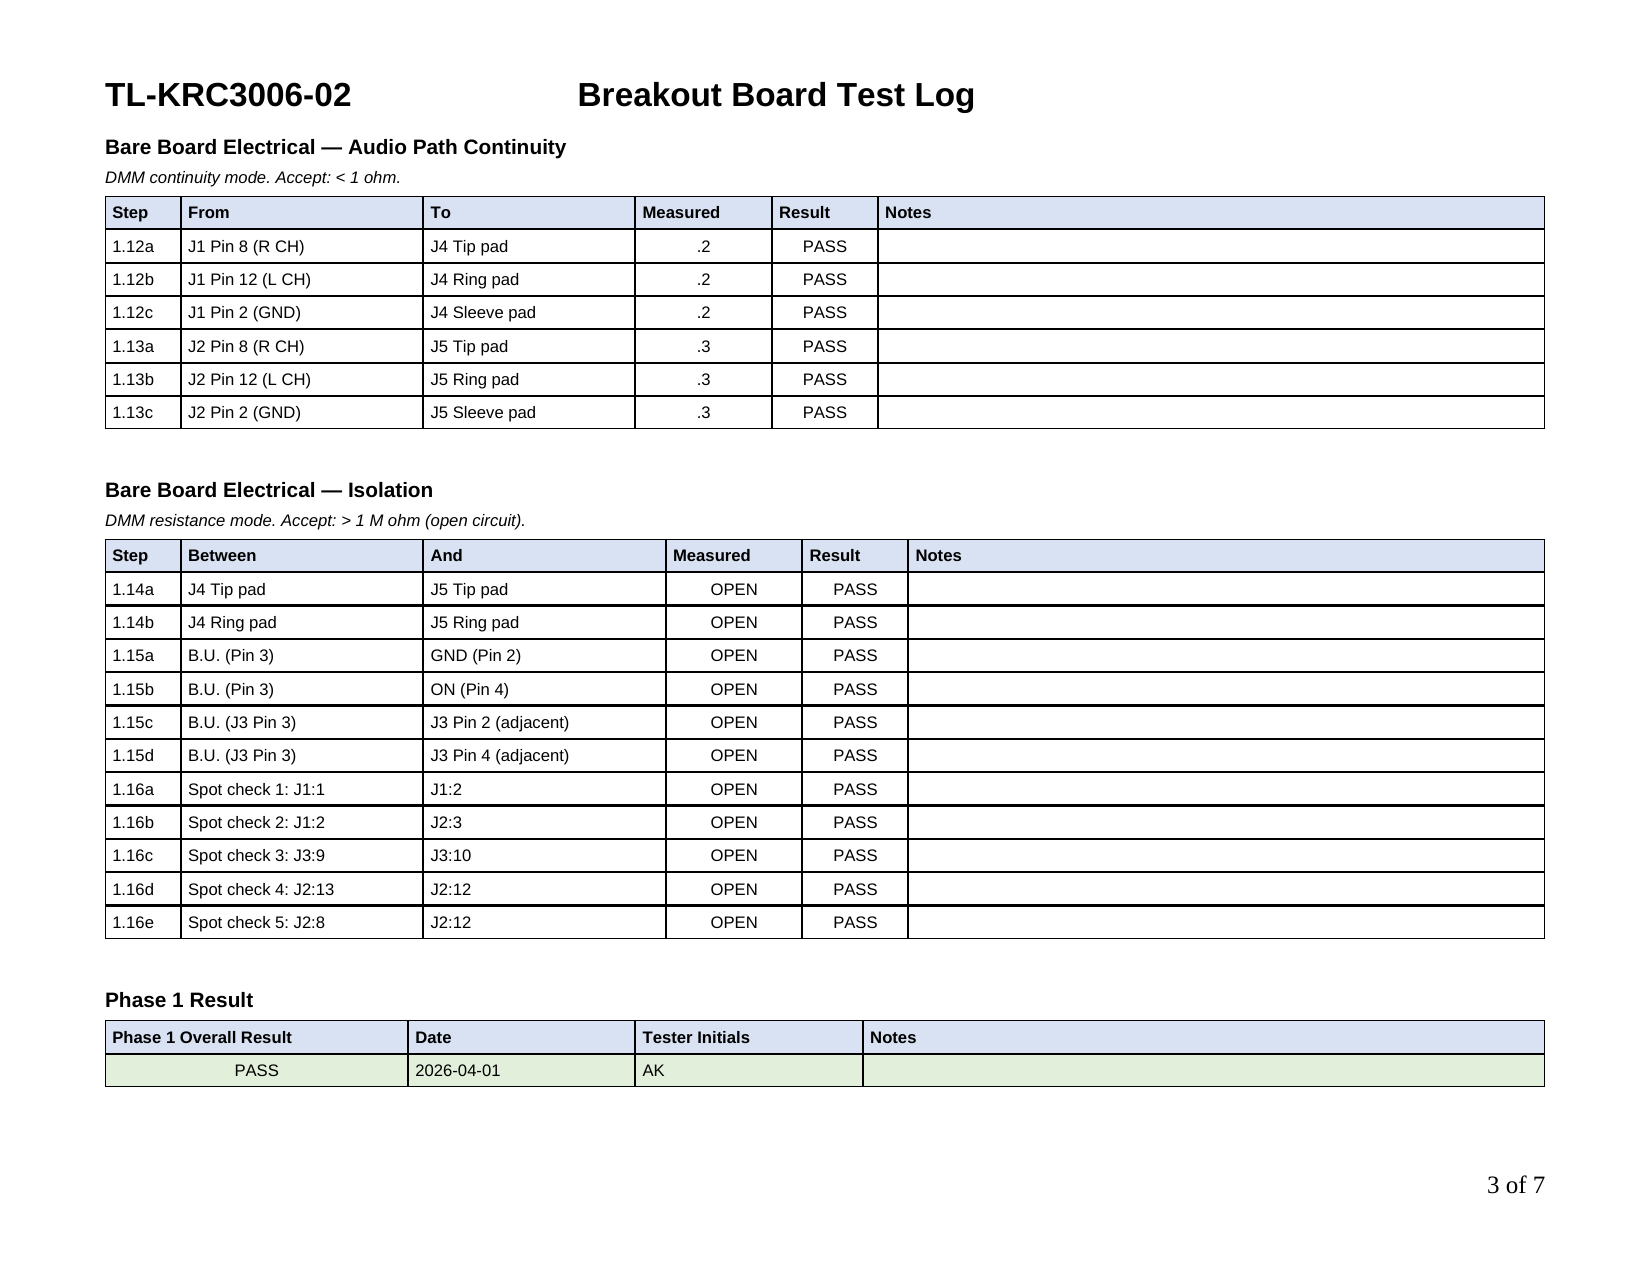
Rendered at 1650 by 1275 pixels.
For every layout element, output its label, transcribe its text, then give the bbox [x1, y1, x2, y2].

table_cell [879, 230, 1544, 262]
table_cell PASS [803, 607, 907, 638]
table_cell OPEN [667, 907, 801, 938]
table_cell PASS [803, 640, 907, 671]
table_cell J3 Pin 4 (adjacent) [424, 740, 665, 771]
table_header Notes [909, 540, 1544, 571]
table_cell 1.13a [106, 330, 180, 362]
table_header Notes [864, 1021, 1544, 1053]
table_cell OPEN [667, 673, 801, 704]
table_cell PASS [803, 740, 907, 771]
table_cell J1 Pin 8 (R CH) [182, 230, 422, 262]
table_cell OPEN [667, 740, 801, 771]
table_cell [909, 807, 1544, 838]
table_cell OPEN [667, 640, 801, 671]
table_cell PASS [803, 873, 907, 904]
table_cell OPEN [667, 873, 801, 904]
table_cell 1.16a [106, 773, 180, 804]
table_cell 1.16d [106, 873, 180, 904]
table_cell J2 Pin 2 (GND) [182, 397, 422, 428]
table_cell J2:12 [424, 907, 665, 938]
table_cell OPEN [667, 807, 801, 838]
table_cell .2 [636, 230, 771, 262]
table_cell PASS [803, 707, 907, 738]
text Bare Board Electrical — Isolation [105, 478, 1545, 502]
table_cell Spot check 3: J3:9 [182, 840, 422, 871]
table_cell [909, 773, 1544, 804]
table_cell [909, 873, 1544, 904]
table_header Measured [667, 540, 801, 571]
table_cell B.U. (J3 Pin 3) [182, 740, 422, 771]
table_cell 1.14b [106, 607, 180, 638]
table_cell PASS [803, 773, 907, 804]
table_cell J2:12 [424, 873, 665, 904]
table_cell J2 Pin 12 (L CH) [182, 364, 422, 395]
text Phase 1 Result [105, 987, 1545, 1011]
table_cell PASS [773, 230, 877, 262]
table_cell J4 Sleeve pad [424, 297, 634, 328]
table_cell B.U. (J3 Pin 3) [182, 707, 422, 738]
table_cell PASS [773, 297, 877, 328]
table_cell 1.12a [106, 230, 180, 262]
table_cell [909, 707, 1544, 738]
table_cell PASS [106, 1055, 407, 1086]
table_cell PASS [773, 264, 877, 295]
table_cell .3 [636, 397, 771, 428]
table_cell J5 Ring pad [424, 607, 665, 638]
table_cell 1.16e [106, 907, 180, 938]
table_cell J4 Ring pad [182, 607, 422, 638]
table_cell J3:10 [424, 840, 665, 871]
table_cell OPEN [667, 840, 801, 871]
table_cell [909, 573, 1544, 604]
table_cell PASS [803, 673, 907, 704]
table_cell J1 Pin 2 (GND) [182, 297, 422, 328]
table_cell 1.15d [106, 740, 180, 771]
table_cell .2 [636, 297, 771, 328]
table_cell PASS [773, 397, 877, 428]
table_cell J4 Tip pad [424, 230, 634, 262]
table_cell [909, 607, 1544, 638]
table_cell OPEN [667, 573, 801, 604]
table_cell J4 Ring pad [424, 264, 634, 295]
table_cell [879, 297, 1544, 328]
table_cell 1.15c [106, 707, 180, 738]
table_cell .3 [636, 364, 771, 395]
table_header Tester Initials [636, 1021, 862, 1053]
table_cell [909, 673, 1544, 704]
text Bare Board Electrical — Audio Path Continuity [105, 135, 1545, 159]
table_cell 1.14a [106, 573, 180, 604]
table_cell [909, 907, 1544, 938]
table_cell Spot check 1: J1:1 [182, 773, 422, 804]
table_header Step [106, 197, 180, 228]
table_cell ON (Pin 4) [424, 673, 665, 704]
table_cell 1.13c [106, 397, 180, 428]
table_cell J5 Tip pad [424, 330, 634, 362]
table_cell [909, 640, 1544, 671]
table_cell 1.12c [106, 297, 180, 328]
table_cell .2 [636, 264, 771, 295]
table_cell PASS [773, 364, 877, 395]
table_header To [424, 197, 634, 228]
table_cell OPEN [667, 773, 801, 804]
table_cell [879, 264, 1544, 295]
table_header Measured [636, 197, 771, 228]
table_cell 1.16b [106, 807, 180, 838]
table_cell [879, 364, 1544, 395]
table_header Result [803, 540, 907, 571]
table_cell 1.15b [106, 673, 180, 704]
table_cell Spot check 2: J1:2 [182, 807, 422, 838]
table_cell PASS [803, 907, 907, 938]
table_cell [909, 740, 1544, 771]
table_cell J1 Pin 12 (L CH) [182, 264, 422, 295]
table_header Step [106, 540, 180, 571]
table_cell J1:2 [424, 773, 665, 804]
table_cell OPEN [667, 707, 801, 738]
table_cell [909, 840, 1544, 871]
table_cell GND (Pin 2) [424, 640, 665, 671]
table_cell 1.16c [106, 840, 180, 871]
text DMM continuity mode. Accept: < 1 ohm. [105, 168, 1545, 187]
table_cell J5 Ring pad [424, 364, 634, 395]
table_cell PASS [803, 807, 907, 838]
table_header Notes [879, 197, 1544, 228]
table_cell J2:3 [424, 807, 665, 838]
table_cell B.U. (Pin 3) [182, 673, 422, 704]
table_cell PASS [773, 330, 877, 362]
table_header Date [409, 1021, 634, 1053]
table_header Between [182, 540, 422, 571]
table_cell AK [636, 1055, 862, 1086]
table_cell [879, 330, 1544, 362]
table_cell [864, 1055, 1544, 1086]
table_cell J5 Sleeve pad [424, 397, 634, 428]
table_cell J3 Pin 2 (adjacent) [424, 707, 665, 738]
table_cell 1.12b [106, 264, 180, 295]
table_cell .3 [636, 330, 771, 362]
table_cell J5 Tip pad [424, 573, 665, 604]
table_header From [182, 197, 422, 228]
table_cell Spot check 4: J2:13 [182, 873, 422, 904]
table_cell Spot check 5: J2:8 [182, 907, 422, 938]
table_cell B.U. (Pin 3) [182, 640, 422, 671]
text DMM resistance mode. Accept: > 1 M ohm (open circuit). [105, 511, 1545, 530]
table_header And [424, 540, 665, 571]
table_cell 1.15a [106, 640, 180, 671]
table_cell 1.13b [106, 364, 180, 395]
table_cell 2026-04-01 [409, 1055, 634, 1086]
table_cell PASS [803, 840, 907, 871]
table_cell PASS [803, 573, 907, 604]
table_cell J4 Tip pad [182, 573, 422, 604]
table_header Phase 1 Overall Result [106, 1021, 407, 1053]
table_cell OPEN [667, 607, 801, 638]
table_cell [879, 397, 1544, 428]
table_cell J2 Pin 8 (R CH) [182, 330, 422, 362]
table_header Result [773, 197, 877, 228]
